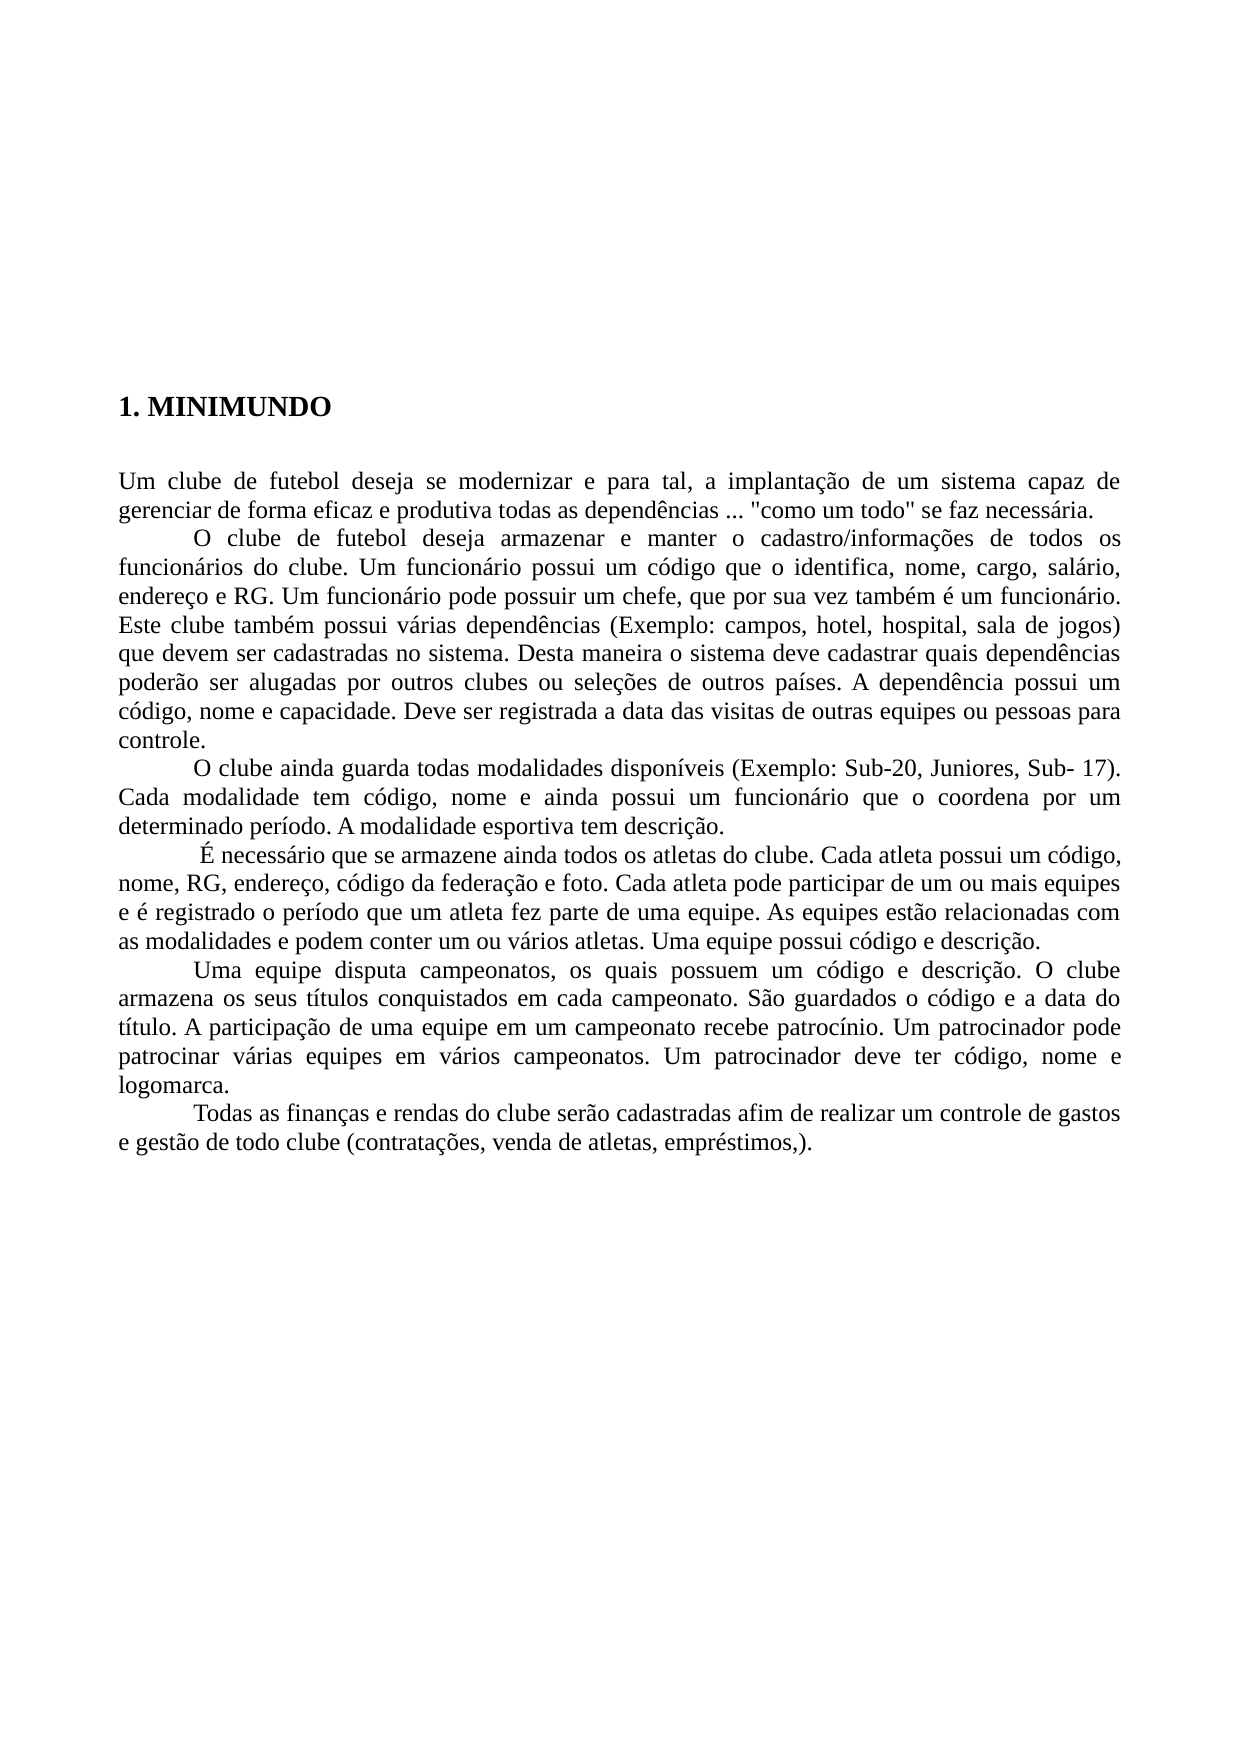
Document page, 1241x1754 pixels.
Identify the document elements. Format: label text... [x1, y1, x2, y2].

text Uma equipe disputa campeonatos, os quais possuem um código e descrição. O clube armazena os seus títulos conquistados em cada campeonato. São guardados o código e a data do título. A participação de uma equipe em um campeonato recebe patrocínio. Um patrocinador pode patrocinar várias equipes em vários campeonatos. Um patrocinador deve ter código, nome e logomarca. [118, 955, 1122, 1098]
subtitle 1. MINIMUNDO [118, 389, 1122, 422]
text O clube ainda guarda todas modalidades disponíveis (Exemplo: Sub-20, Juniores, Sub- 17). Cada modalidade tem código, nome e ainda possui um funcionário que o coordena por um determinado período. A modalidade esportiva tem descrição. [118, 753, 1122, 840]
text É necessário que se armazene ainda todos os atletas do clube. Cada atleta possui um código, nome, RG, endereço, código da federação e foto. Cada atleta pode participar de um ou mais equipes e é registrado o período que um atleta fez parte de uma equipe. As equipes estão relacionadas com as modalidades e podem conter um ou vários atletas. Uma equipe possui código e descrição. [118, 840, 1122, 955]
text O clube de futebol deseja armazenar e manter o cadastro/informações de todos os funcionários do clube. Um funcionário possui um código que o identifica, nome, cargo, salário, endereço e RG. Um funcionário pode possuir um chefe, que por sua vez também é um funcionário. Este clube também possui várias dependências (Exemplo: campos, hotel, hospital, sala de jogos) que devem ser cadastradas no sistema. Desta maneira o sistema deve cadastrar quais dependências poderão ser alugadas por outros clubes ou seleções de outros países. A dependência possui um código, nome e capacidade. Deve ser registrada a data das visitas de outras equipes ou pessoas para controle. [118, 523, 1122, 753]
text Todas as finanças e rendas do clube serão cadastradas afim de realizar um controle de gastos e gestão de todo clube (contratações, venda de atletas, empréstimos,). [118, 1098, 1122, 1156]
text Um clube de futebol deseja se modernizar e para tal, a implantação de um sistema capaz de gerenciar de forma eficaz e produtiva todas as dependências ... "como um todo" se faz necessária. [118, 466, 1122, 523]
